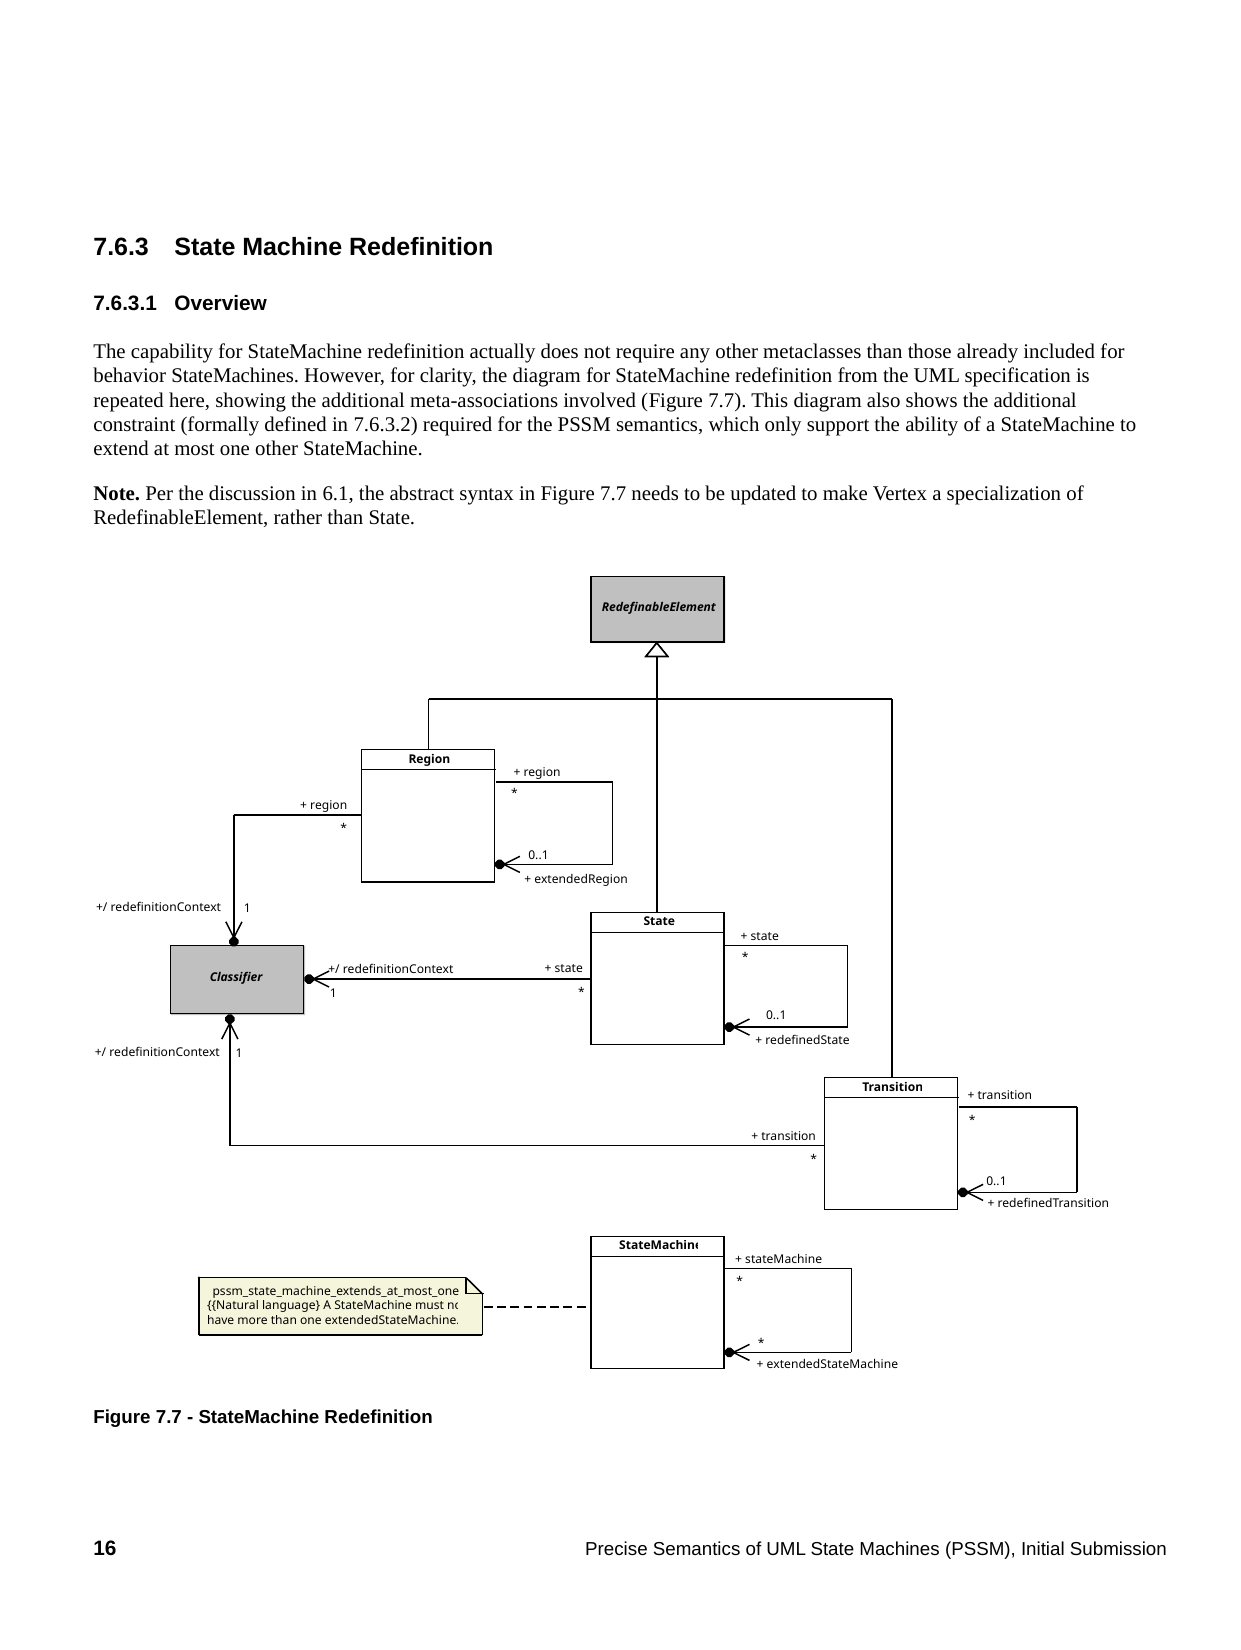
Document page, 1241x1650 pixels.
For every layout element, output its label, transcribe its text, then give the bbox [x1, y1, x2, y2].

text Note. Per the discussion in 6.1, the abstract syntax in Figure 7.7 needs to be updated to make Vertex a specialization of RedefinableElement, rather than State. [93, 481, 1164, 529]
text Figure 7.7 - StateMachine Redefinition [93, 562, 1080, 1427]
subtitle Overview [93, 289, 1164, 314]
text The capability for StateMachine redefinition actually does not require any other metaclasses than those already included for behavior StateMachines. However, for clarity, the diagram for StateMachine redefinition from the UML specification is repeated here, showing the additional meta-associations involved (Figure 7.7). This diagram also shows the additional constraint (formally defined in 7.6.3.2) required for the PSSM semantics, which only support the ability of a StateMachine to extend at most one other StateMachine. [93, 339, 1164, 460]
subtitle State Machine Redefinition [93, 231, 1164, 260]
